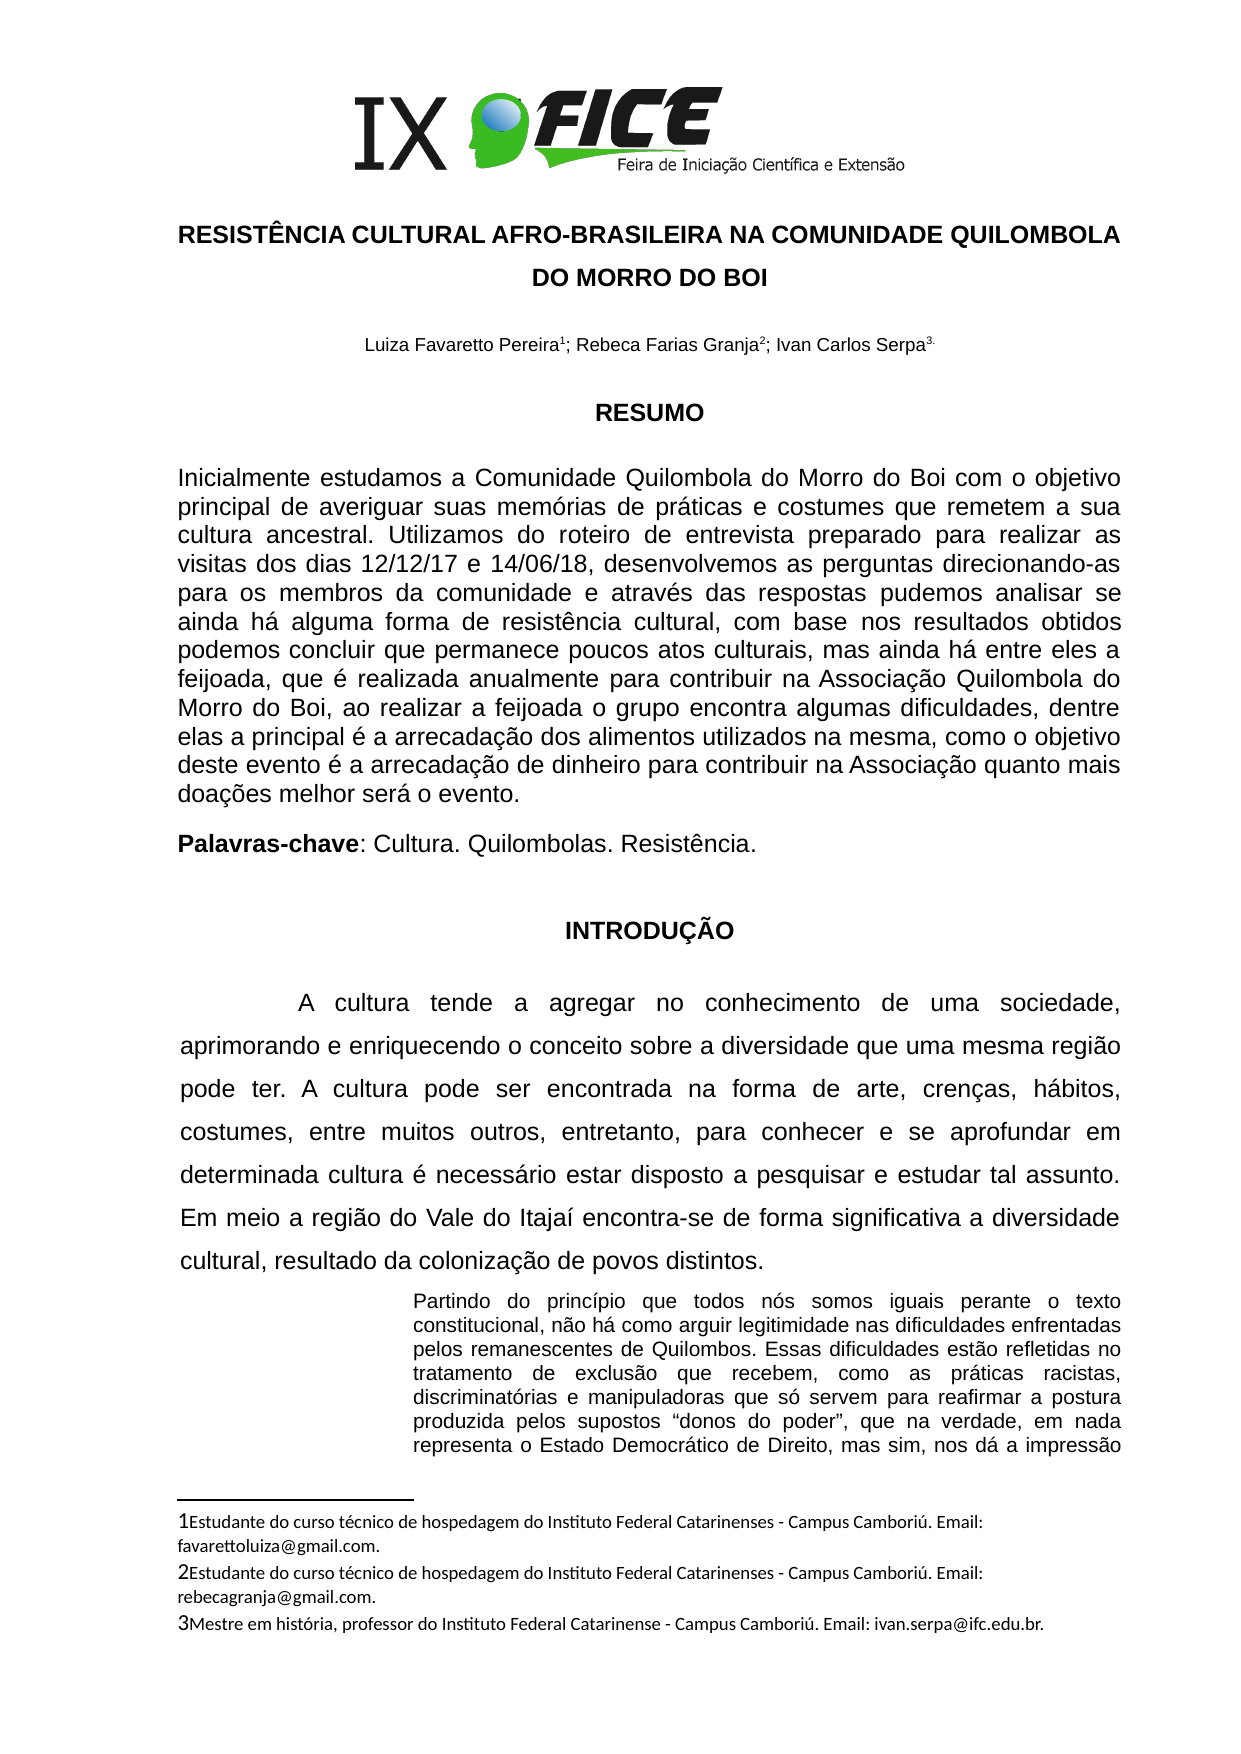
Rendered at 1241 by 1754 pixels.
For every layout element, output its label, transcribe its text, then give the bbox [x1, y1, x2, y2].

text Mestre em história, professor do Instituto Federal Catarinense - Campus Camboriú. Email: ivan.serpa@ifc.edu.br. [177, 1608, 1122, 1636]
text Partindo do princípio que todos nós somos iguais perante o texto constitucional, não há como arguir legitimidade nas dificuldades enfrentadas pelos remanescentes de Quilombos. Essas dificuldades estão refletidas no tratamento de exclusão que recebem, como as práticas racistas, discriminatórias e manipuladoras que só servem para reafirmar a postura produzida pelos supostos “donos do poder”, que na verdade, em nada representa o Estado Democrático de Direito, mas sim, nos dá a impressão [413, 1289, 1122, 1457]
text RESUMO [177, 398, 1122, 427]
text INTRODUÇÃO [177, 916, 1122, 944]
text Inicialmente estudamos a Comunidade Quilombola do Morro do Boi com o objetivo principal de averiguar suas memórias de práticas e costumes que remetem a sua cultura ancestral. Utilizamos do roteiro de entrevista preparado para realizar as visitas dos dias 12/12/17 e 14/06/18, desenvolvemos as perguntas direcionando-as para os membros da comunidade e através das respostas pudemos analisar se ainda há alguma forma de resistência cultural, com base nos resultados obtidos podemos concluir que permanece poucos atos culturais, mas ainda há entre eles a feijoada, que é realizada anualmente para contribuir na Associação Quilombola do Morro do Boi, ao realizar a feijoada o grupo encontra algumas dificuldades, dentre elas a principal é a arrecadação dos alimentos utilizados na mesma, como o objetivo deste evento é a arrecadação de dinheiro para contribuir na Associação quanto mais doações melhor será o evento. [177, 463, 1122, 808]
text Palavras-chave: Cultura. Quilombolas. Resistência. [177, 829, 1122, 858]
text Luiza Favaretto Pereira; Rebeca Farias Granja; Ivan Carlos Serpa. [177, 334, 1122, 356]
text Estudante do curso técnico de hospedagem do Instituto Federal Catarinenses - Campus Camboriú. Email: rebecagranja@gmail.com. [177, 1557, 1122, 1608]
text RESISTÊNCIA CULTURAL AFRO-BRASILEIRA NA COMUNIDADE QUILOMBOLA DO MORRO DO BOI [177, 220, 1122, 292]
text A cultura tende a agregar no conhecimento de uma sociedade, aprimorando e enriquecendo o conceito sobre a diversidade que uma mesma região pode ter. A cultura pode ser encontrada na forma de arte, crenças, hábitos, costumes, entre muitos outros, entretanto, para conhecer e se aprofundar em determinada cultura é necessário estar disposto a pesquisar e estudar tal assunto. Em meio a região do Vale do Itajaí encontra-se de forma significativa a diversidade cultural, resultado da colonização de povos distintos. [180, 987, 1122, 1275]
picture [350, 70, 949, 195]
text Estudante do curso técnico de hospedagem do Instituto Federal Catarinenses - Campus Camboriú. Email: favarettoluiza@gmail.com. [177, 1506, 1122, 1557]
